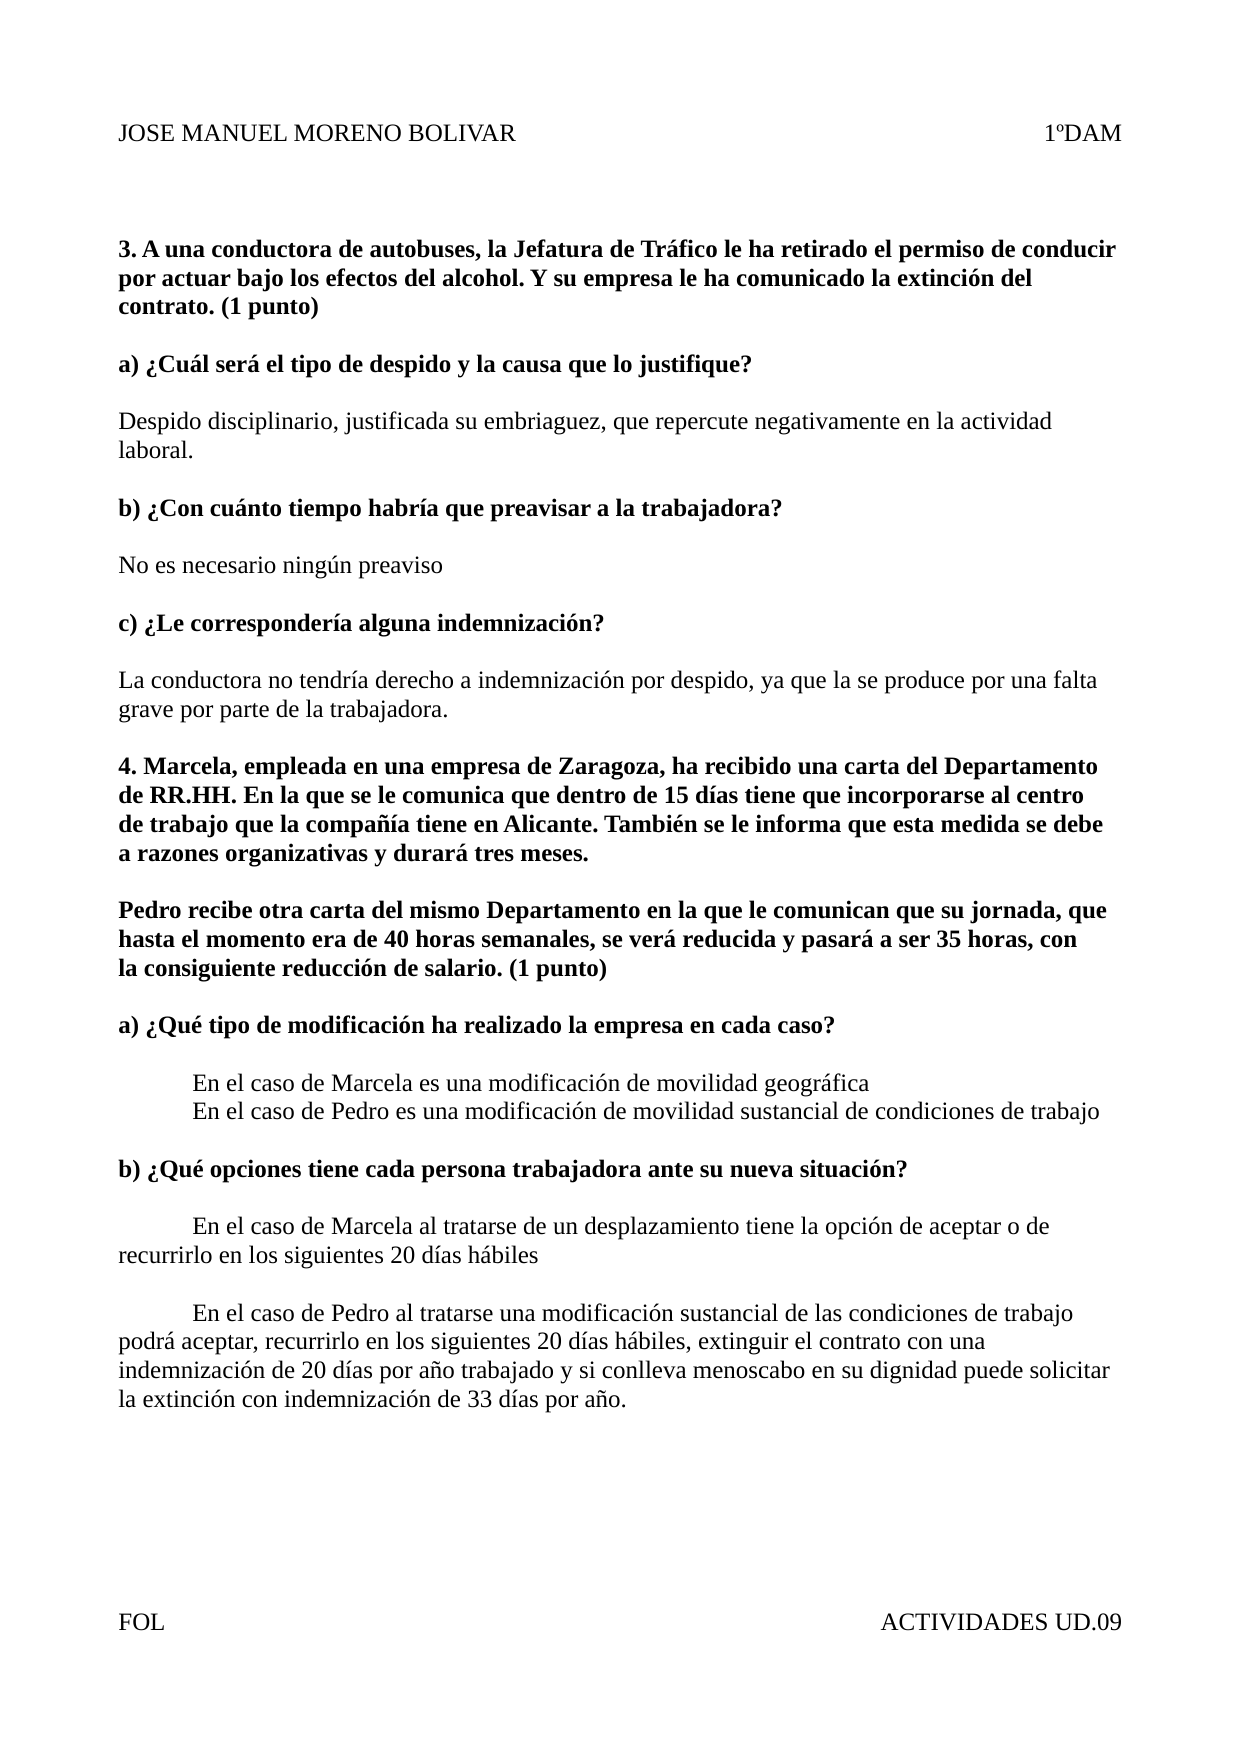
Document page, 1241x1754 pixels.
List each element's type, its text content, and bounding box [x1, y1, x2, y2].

text La conductora no tendría derecho a indemnización por despido, ya que la se produce por una falta grave por parte de la trabajadora. [118, 665, 1122, 723]
text a) ¿Qué tipo de modificación ha realizado la empresa en cada caso? [118, 1010, 1122, 1039]
text b) ¿Qué opciones tiene cada persona trabajadora ante su nueva situación? [118, 1154, 1122, 1183]
text En el caso de Pedro es una modificación de movilidad sustancial de condiciones de trabajo [118, 1096, 1122, 1125]
text Pedro recibe otra carta del mismo Departamento en la que le comunican que su jornada, que [118, 895, 1122, 924]
text No es necesario ningún preaviso [118, 550, 1122, 579]
text 4. Marcela, empleada en una empresa de Zaragoza, ha recibido una carta del Departamento [118, 751, 1122, 780]
text de trabajo que la compañía tiene en Alicante. También se le informa que esta medida se debe [118, 809, 1122, 838]
text En el caso de Pedro al tratarse una modificación sustancial de las condiciones de trabajo podrá aceptar, recurrirlo en los siguientes 20 días hábiles, extinguir el contrato con una indemnización de 20 días por año trabajado y si conlleva menoscabo en su dignidad puede solicitar la extinción con indemnización de 33 días por año. [118, 1298, 1122, 1413]
text a razones organizativas y durará tres meses. [118, 838, 1122, 866]
text la consiguiente reducción de salario. (1 punto) [118, 953, 1122, 981]
text En el caso de Marcela es una modificación de movilidad geográfica [118, 1068, 1122, 1096]
text En el caso de Marcela al tratarse de un desplazamiento tiene la opción de aceptar o de recurrirlo en los siguientes 20 días hábiles [118, 1211, 1122, 1269]
text c) ¿Le correspondería alguna indemnización? [118, 608, 1122, 636]
text por actuar bajo los efectos del alcohol. Y su empresa le ha comunicado la extinción del [118, 263, 1122, 291]
text de RR.HH. En la que se le comunica que dentro de 15 días tiene que incorporarse al centro [118, 780, 1122, 809]
text b) ¿Con cuánto tiempo habría que preavisar a la trabajadora? [118, 493, 1122, 521]
text contrato. (1 punto) [118, 291, 1122, 320]
text Despido disciplinario, justificada su embriaguez, que repercute negativamente en la actividad laboral. [118, 406, 1122, 464]
text a) ¿Cuál será el tipo de despido y la causa que lo justifique? [118, 349, 1122, 378]
text hasta el momento era de 40 horas semanales, se verá reducida y pasará a ser 35 horas, con [118, 924, 1122, 953]
text 3. A una conductora de autobuses, la Jefatura de Tráfico le ha retirado el permiso de conducir [118, 234, 1122, 263]
